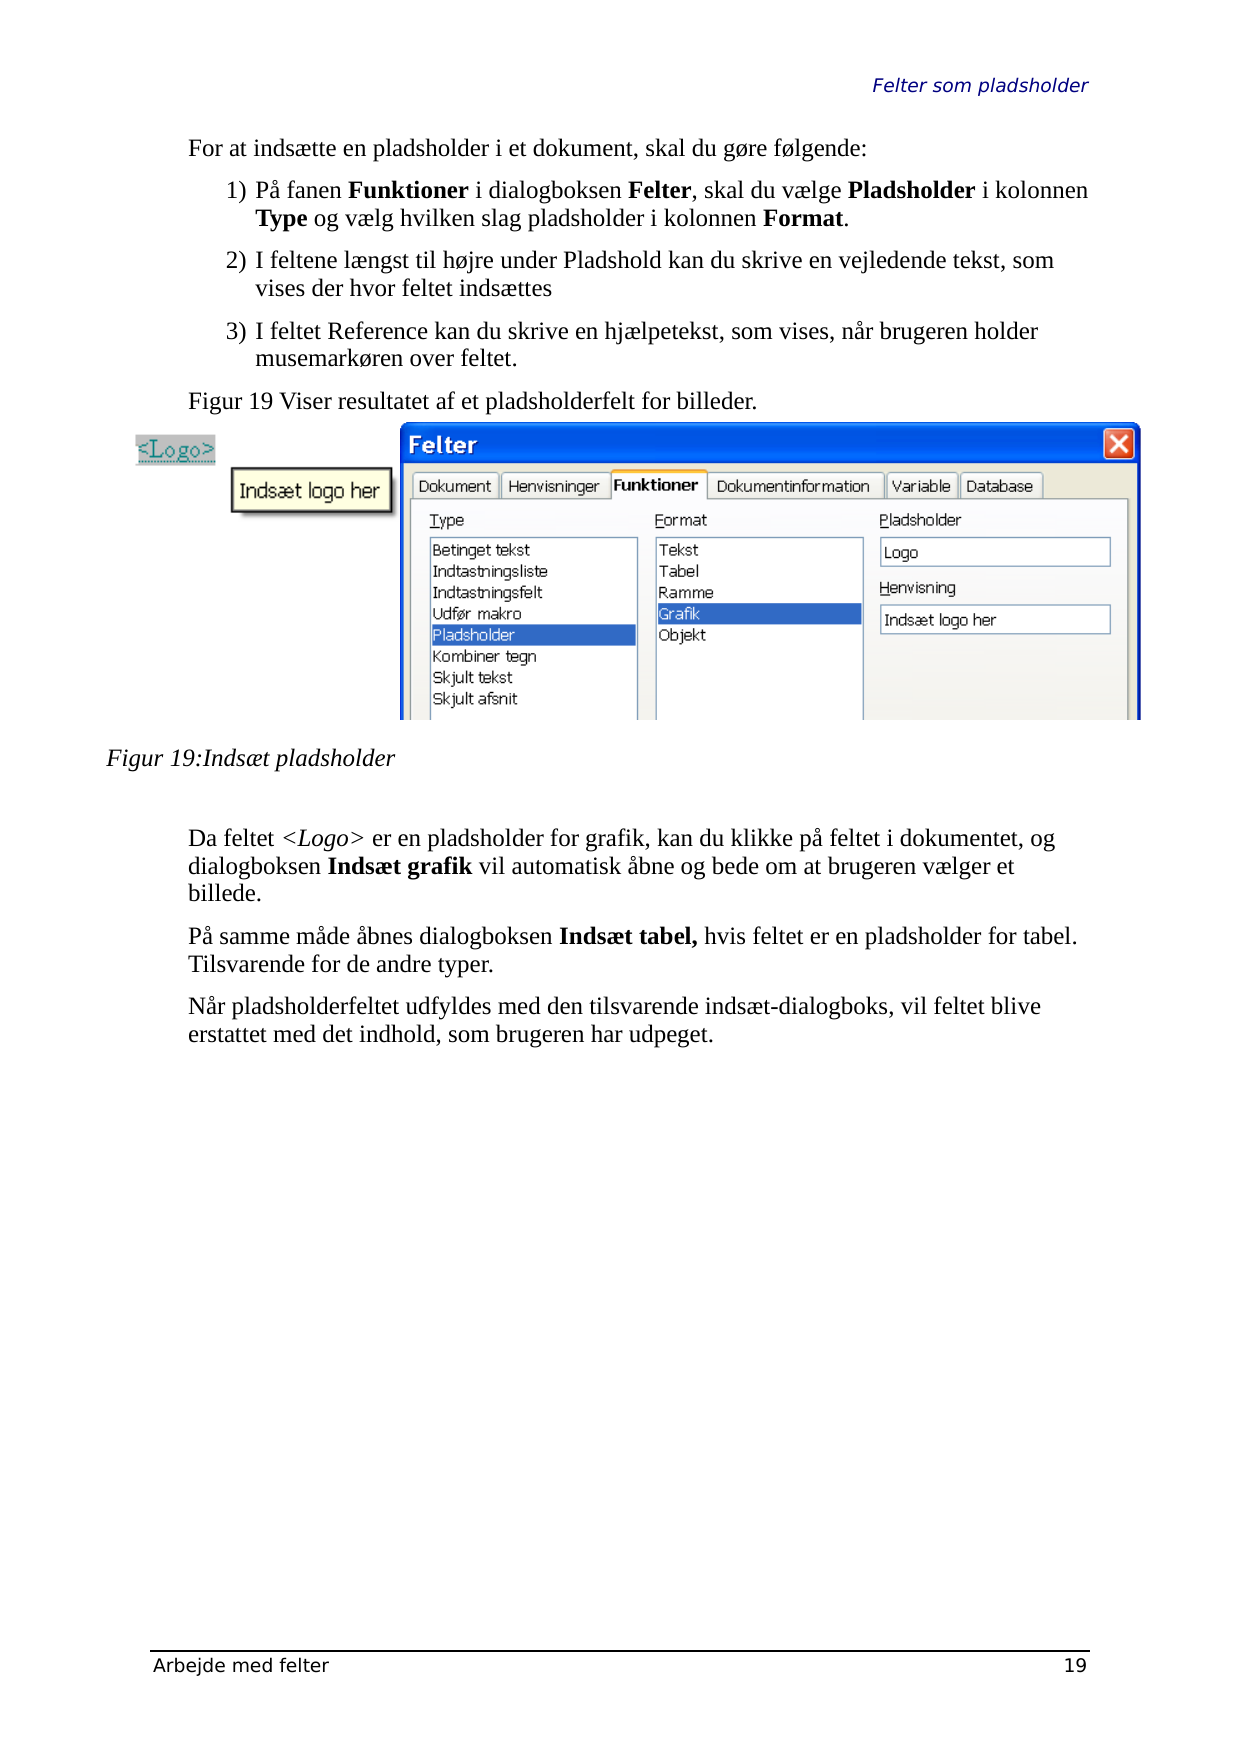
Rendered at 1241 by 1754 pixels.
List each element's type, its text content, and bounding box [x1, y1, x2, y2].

list I feltet Reference kan du skrive en hjælpetekst, som vises, når brugeren holder musemarkøren over feltet. [226, 317, 1090, 372]
text For at indsætte en pladsholder i et dokument, skal du gøre følgende: [188, 134, 1090, 162]
text Da feltet <Logo> er en pladsholder for grafik, kan du klikke på feltet i dokumentet, og dialogboksen Indsæt grafik vil automatisk åbne og bede om at brugeren vælger et billede. [188, 824, 1090, 907]
text Figur 19 Viser resultatet af et pladsholderfelt for billeder. [188, 387, 1090, 415]
list På fanen Funktioner i dialogboksen Felter, skal du vælge Pladsholder i kolonnen Type og vælg hvilken slag pladsholder i kolonnen Format. [226, 176, 1090, 232]
list I feltene længst til højre under Pladshold kan du skrive en vejledende tekst, som vises der hvor feltet indsættes [226, 247, 1090, 302]
text Figur 19:Indsæt pladsholder [106, 744, 1141, 772]
picture [106, 422, 1141, 720]
text Når pladsholderfeltet udfyldes med den tilsvarende indsæt-dialogboks, vil feltet blive erstattet med det indhold, som brugeren har udpeget. [188, 992, 1090, 1048]
text På samme måde åbnes dialogboksen Indsæt tabel, hvis feltet er en pladsholder for tabel. Tilsvarende for de andre typer. [188, 922, 1090, 977]
